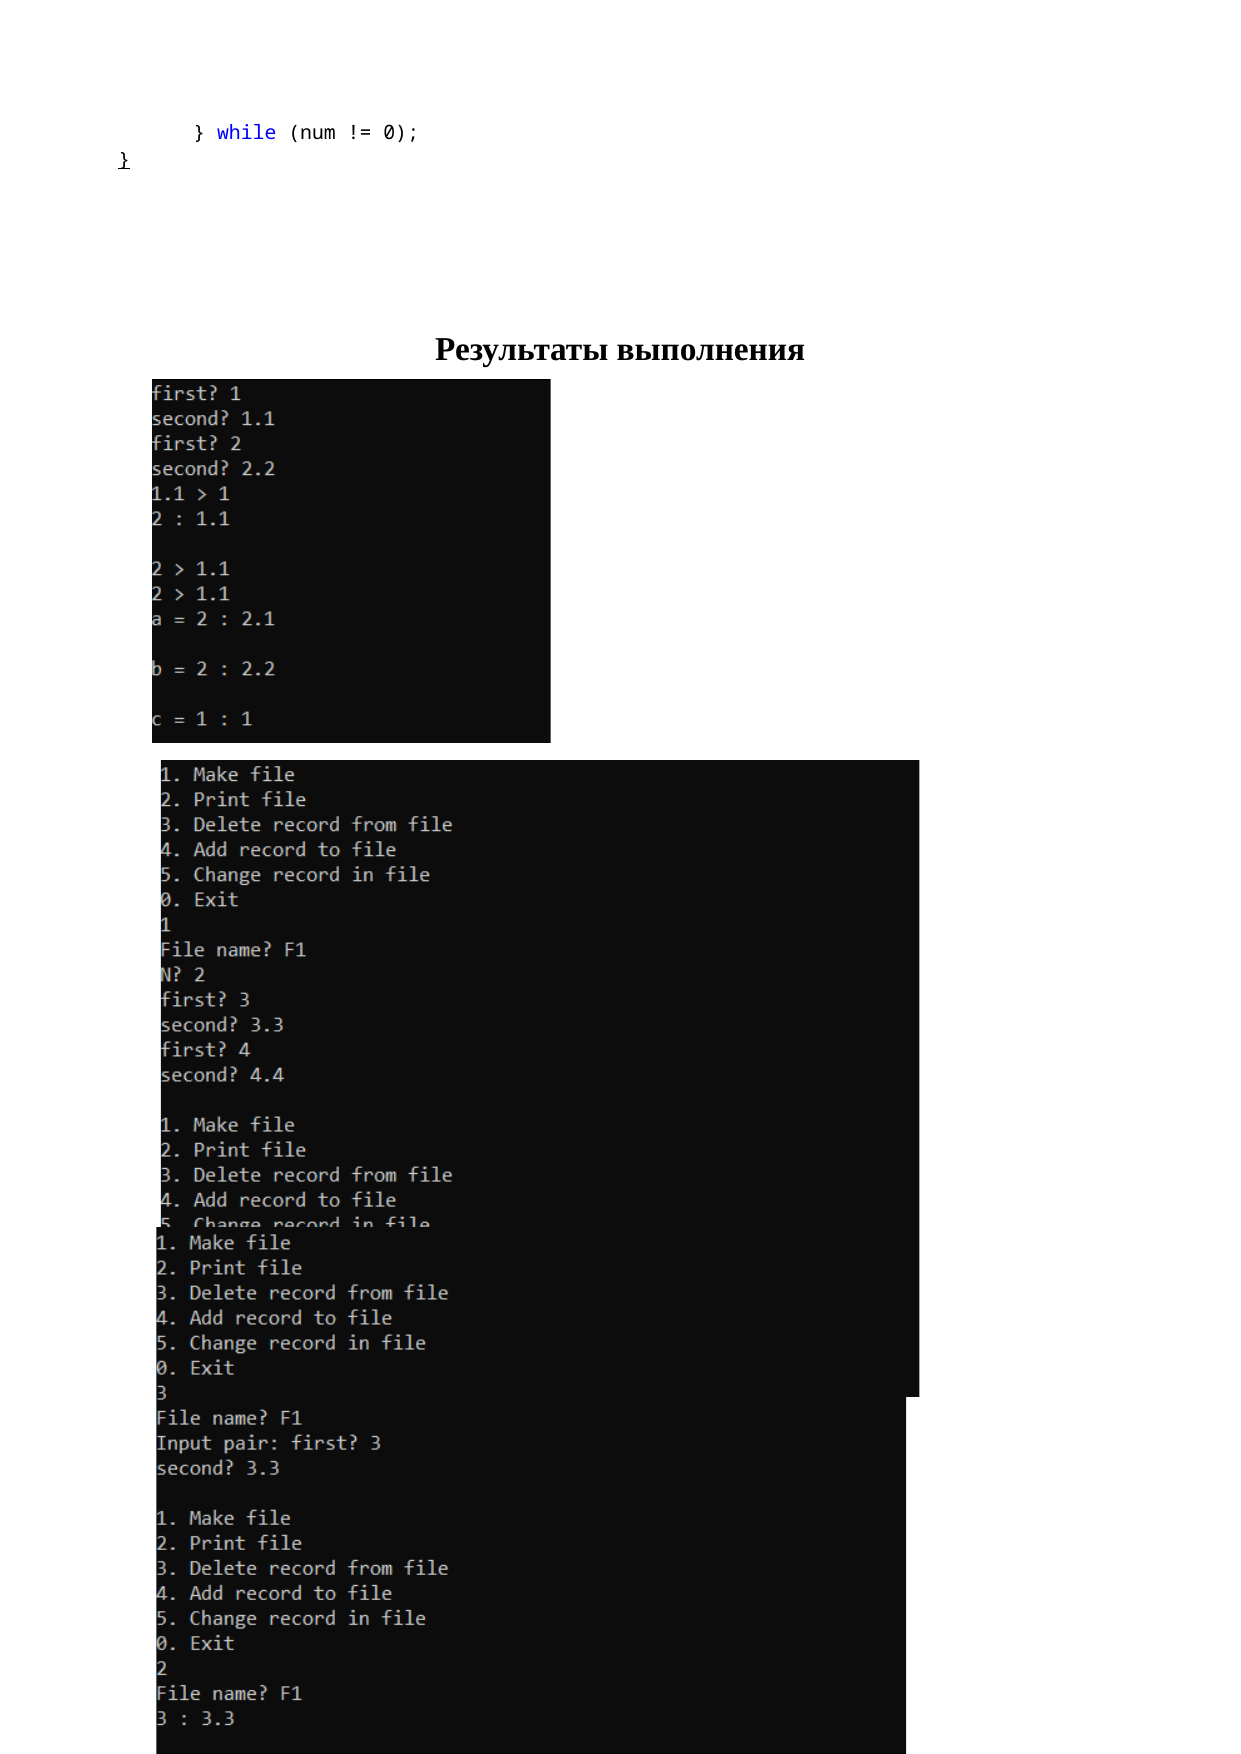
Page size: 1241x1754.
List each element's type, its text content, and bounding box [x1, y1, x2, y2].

text Результаты выполнения [118, 330, 1122, 368]
picture [152, 379, 551, 743]
text } while (num != 0); [118, 118, 1122, 145]
text } [118, 145, 1122, 172]
picture [156, 760, 920, 1754]
